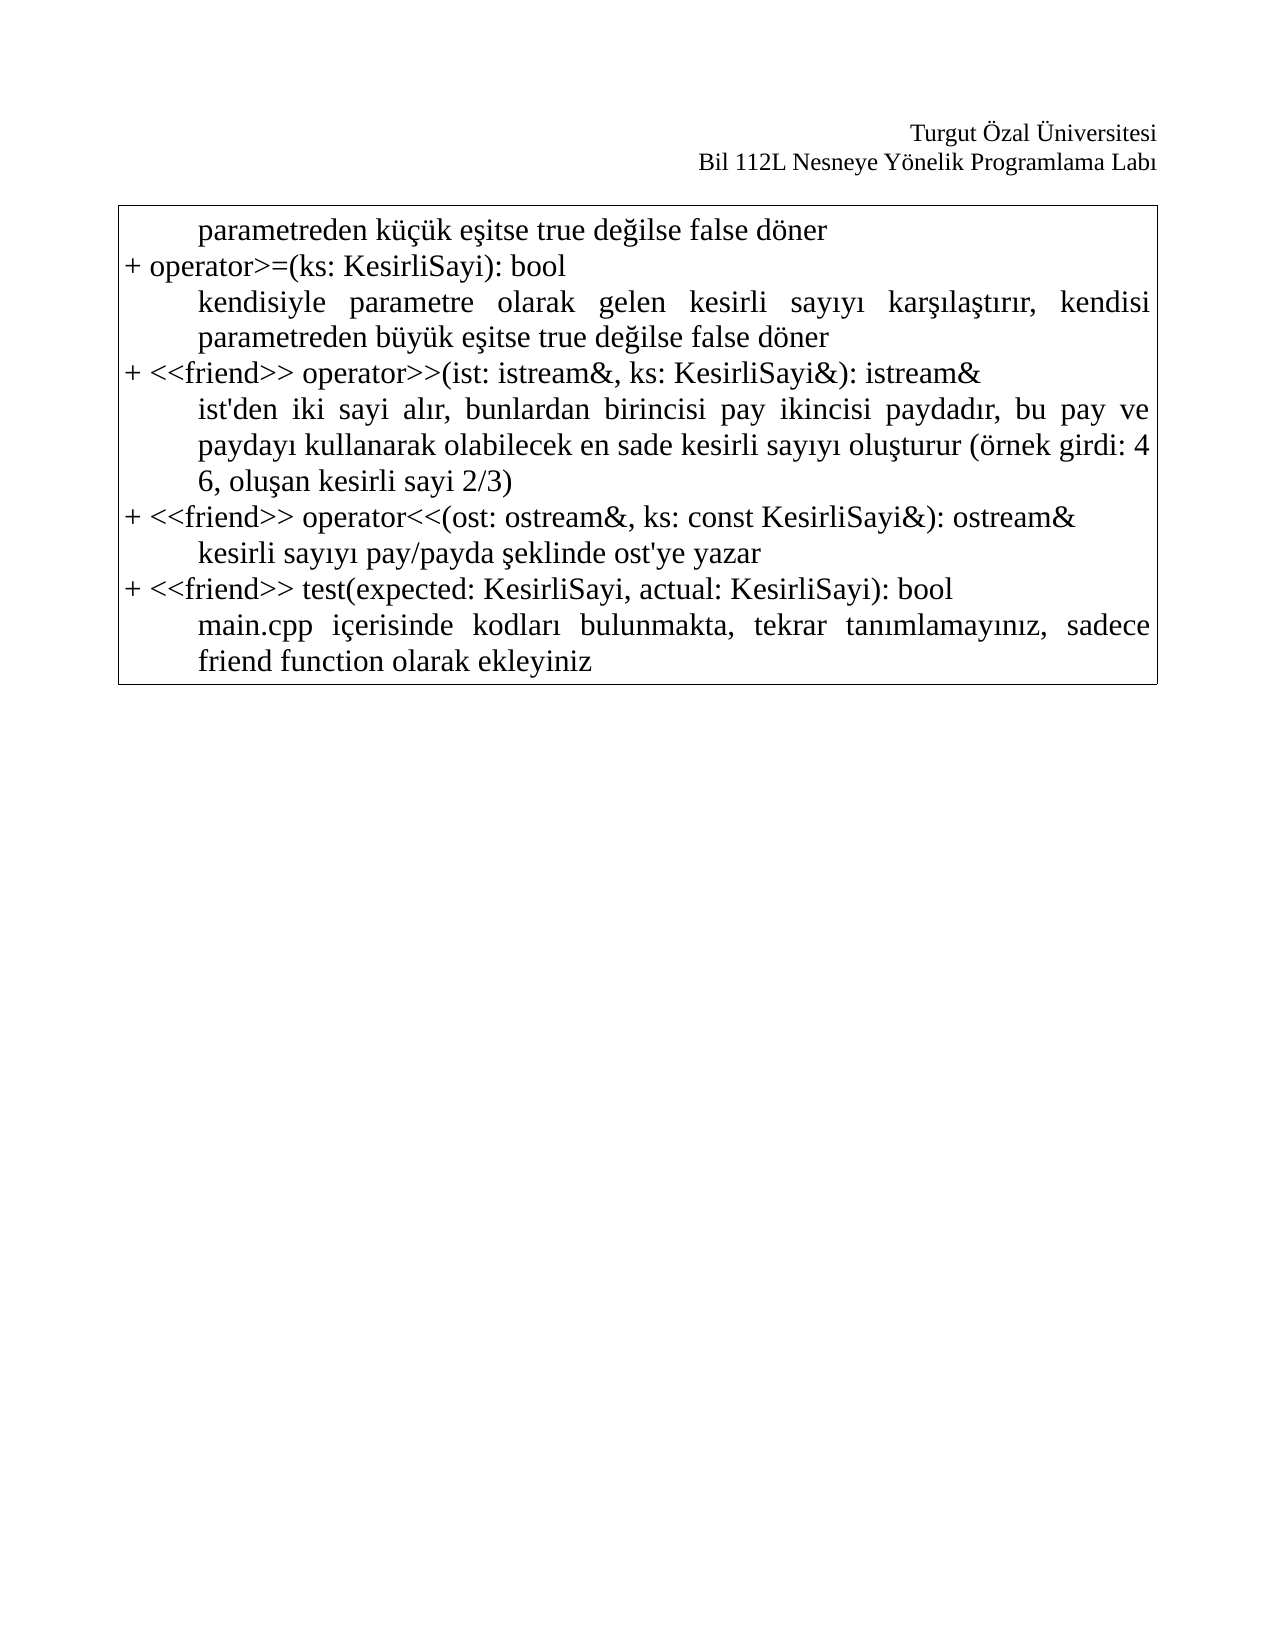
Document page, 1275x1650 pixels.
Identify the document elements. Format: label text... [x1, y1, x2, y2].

table_cell parametreden küçük eşitse true değilse false döner + operator>=(ks: KesirliSayi): bool kendisiyle parametre olarak gelen kesirli sayıyı karşılaştırır, kendisi parametreden büyük eşitse true değilse false döner + <<friend>> operator>>(ist: istream&, ks: KesirliSayi&): istream& ist'den iki sayi alır, bunlardan birincisi pay ikincisi paydadır, bu pay ve paydayı kullanarak olabilecek en sade kesirli sayıyı oluşturur (örnek girdi: 4 6, oluşan kesirli sayi 2/3) + <<friend>> operator<<(ost: ostream&, ks: const KesirliSayi&): ostream& kesirli sayıyı pay/payda şeklinde ost'ye yazar + <<friend>> test(expected: KesirliSayi, actual: KesirliSayi): bool main.cpp içerisinde kodları bulunmakta, tekrar tanımlamayınız, sadece friend function olarak ekleyiniz [119, 206, 1157, 684]
